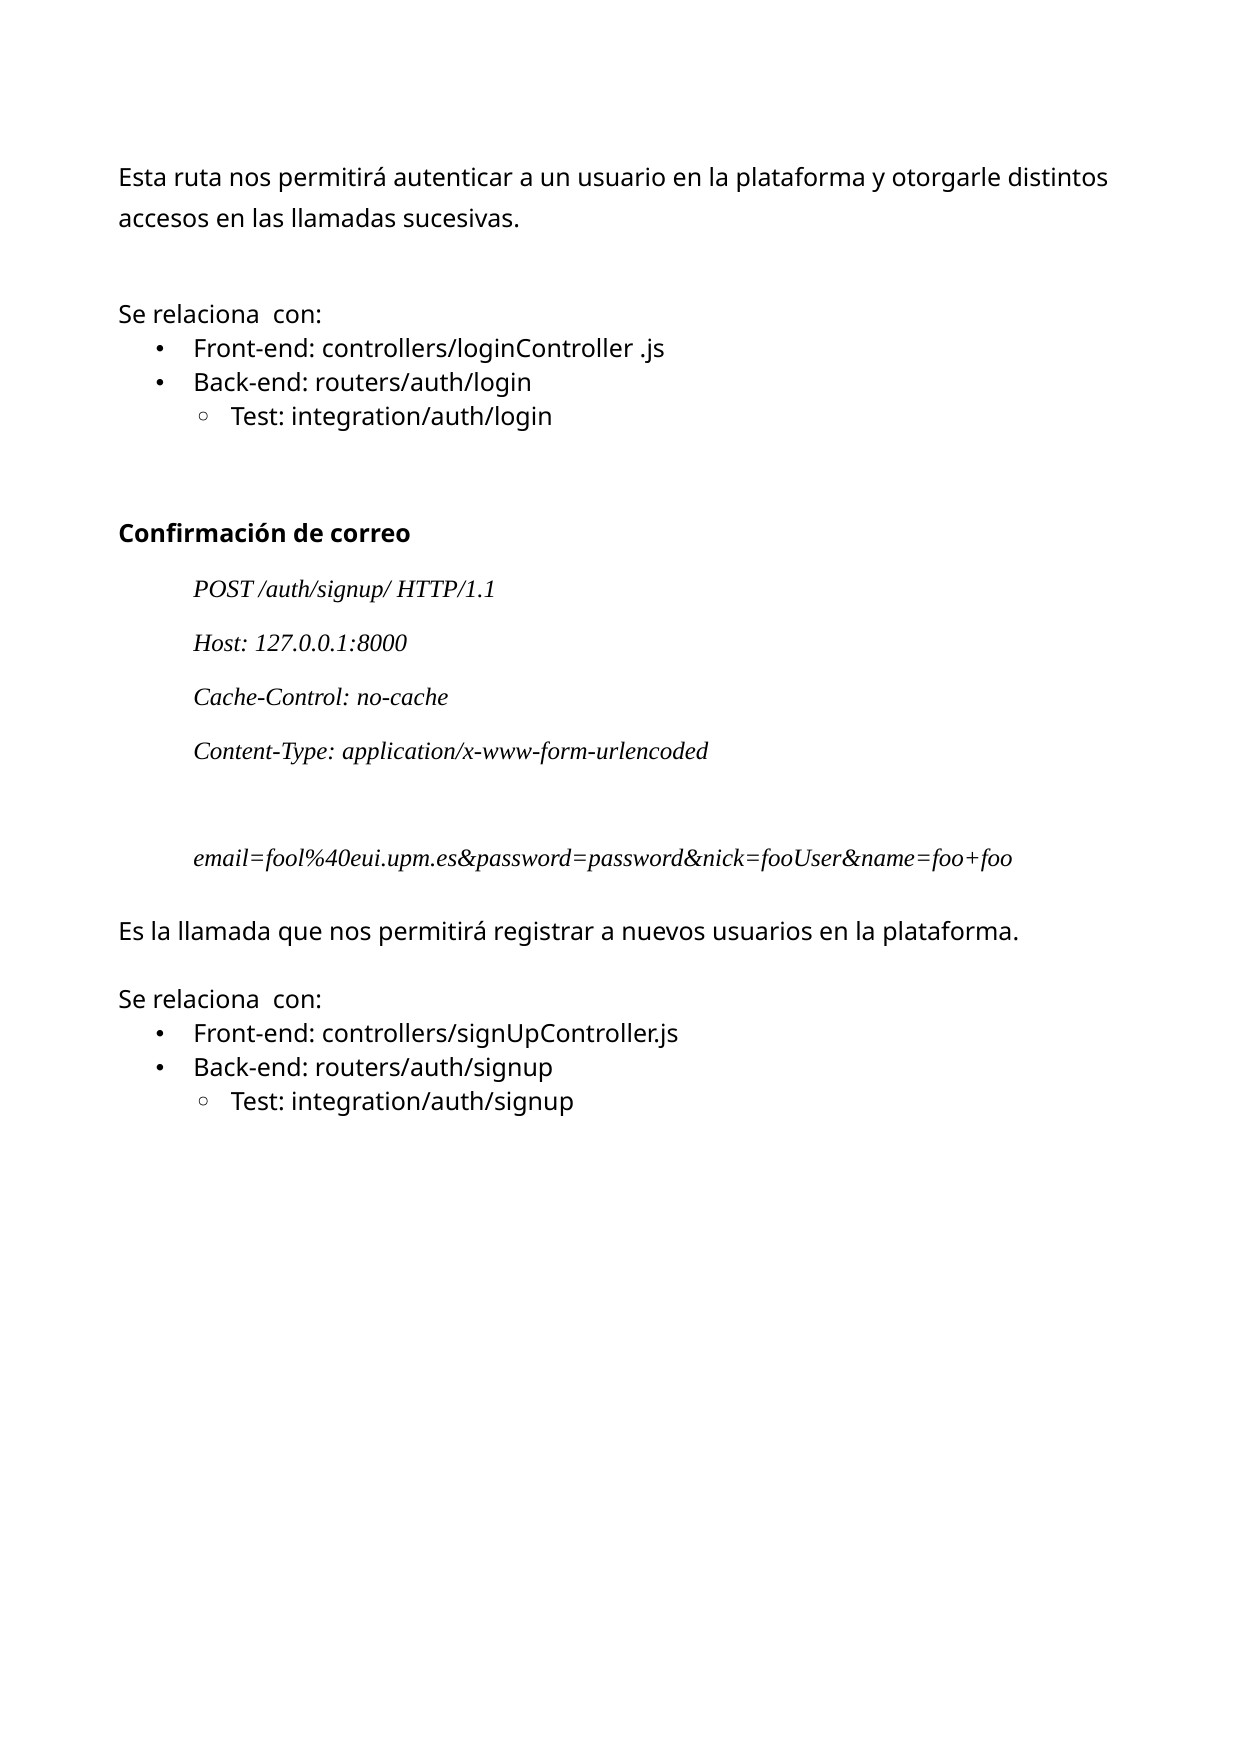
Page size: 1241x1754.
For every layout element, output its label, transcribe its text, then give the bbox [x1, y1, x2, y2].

text Se relaciona con: [118, 981, 1122, 1015]
text Host: 127.0.0.1:8000 [193, 628, 1019, 657]
text email=fool%40eui.upm.es&password=password&nick=fooUser&name=foo+foo [193, 843, 1019, 901]
list Back-end: routers/auth/login [156, 364, 1122, 399]
list Test: integration/auth/signup [193, 1083, 1122, 1118]
text Esta ruta nos permitirá autenticar a un usuario en la plataforma y otorgarle distintos accesos en las llamadas sucesivas. [118, 159, 1122, 275]
text Se relaciona con: [118, 296, 1122, 331]
text POST /auth/signup/ HTTP/1.1 [193, 574, 1019, 603]
text Content-Type: application/x-www-form-urlencoded [193, 736, 1019, 764]
subtitle Confirmación de correo [118, 447, 1122, 549]
list Front-end: controllers/signUpController.js [156, 1015, 1122, 1049]
list Front-end: controllers/loginController .js [156, 331, 1122, 364]
text Es la llamada que nos permitirá registrar a nuevos usuarios en la plataforma. [118, 913, 1122, 947]
list Test: integration/auth/login [193, 399, 1122, 433]
list Back-end: routers/auth/signup [156, 1049, 1122, 1083]
text [193, 118, 1122, 147]
text Cache-Control: no-cache [193, 682, 1019, 711]
